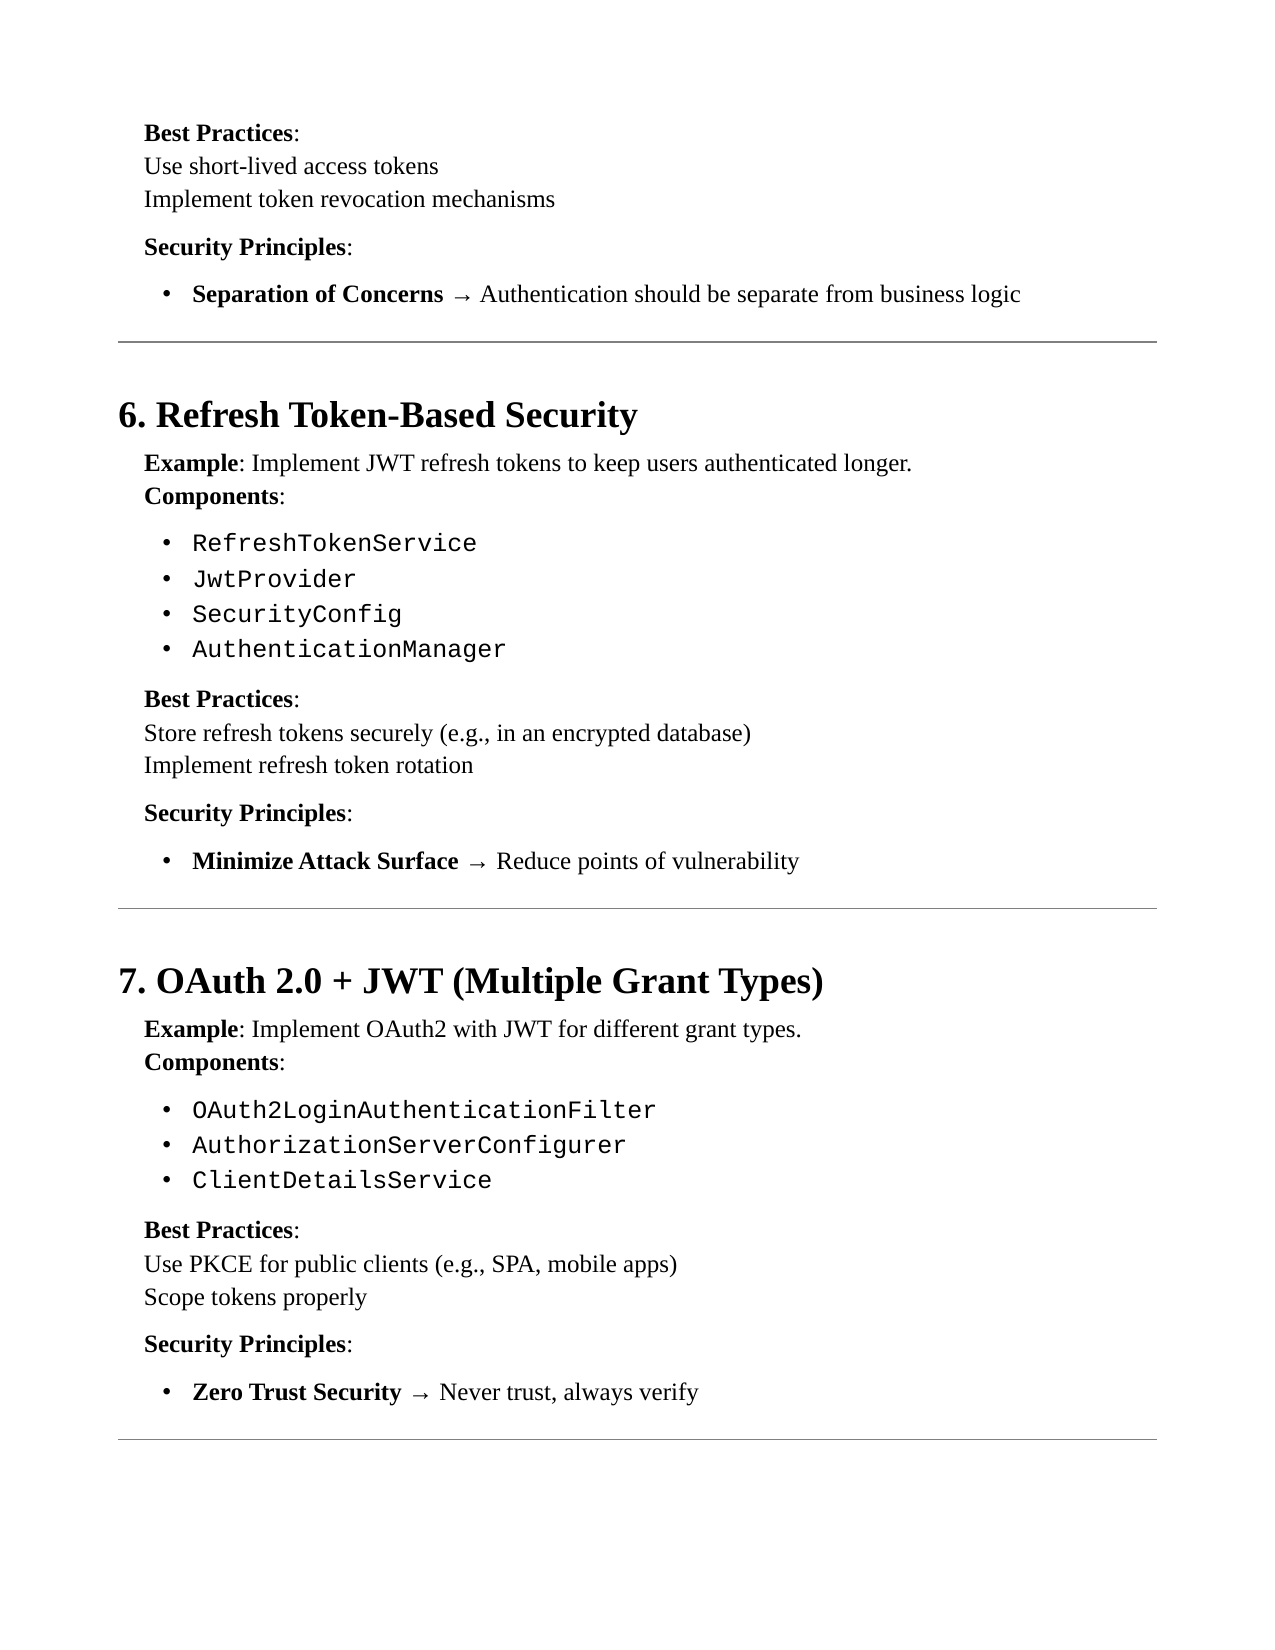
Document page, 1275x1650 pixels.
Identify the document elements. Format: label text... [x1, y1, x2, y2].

list JwtProvider [162, 564, 1157, 594]
text 🔹 Security Principles: [118, 232, 1157, 261]
text 🔹 Security Principles: [118, 1329, 1157, 1358]
list OAuth2LoginAuthenticationFilter [162, 1095, 1157, 1126]
subtitle 7. OAuth 2.0 + JWT (Multiple Grant Types) [118, 958, 1157, 1002]
list Zero Trust Security → Never trust, always verify [162, 1377, 1157, 1406]
text 🔹 Best Practices: ✅ Use short-lived access tokens ✅ Implement token revocation mechanisms [118, 118, 1157, 213]
text 🔹 Best Practices: ✅ Use PKCE for public clients (e.g., SPA, mobile apps) ✅ Scope tokens properly [118, 1216, 1157, 1310]
list AuthorizationServerConfigurer [162, 1130, 1157, 1161]
list ClientDetailsService [162, 1166, 1157, 1196]
subtitle 6. Refresh Token-Based Security [118, 392, 1157, 435]
text 🔹 Security Principles: [118, 798, 1157, 827]
list SecurityConfig [162, 599, 1157, 630]
text 🔹 Best Practices: ✅ Store refresh tokens securely (e.g., in an encrypted database) ✅ Implement refresh token rotation [118, 684, 1157, 779]
text 🔹 Example: Implement OAuth2 with JWT for different grant types. 🔹 Components: [118, 1014, 1157, 1076]
list Minimize Attack Surface → Reduce points of vulnerability [162, 846, 1157, 874]
list Separation of Concerns → Authentication should be separate from business logic [162, 279, 1157, 308]
list AuthenticationManager [162, 634, 1157, 665]
text 🔹 Example: Implement JWT refresh tokens to keep users authenticated longer. 🔹 Components: [118, 448, 1157, 509]
list RefreshTokenService [162, 528, 1157, 559]
